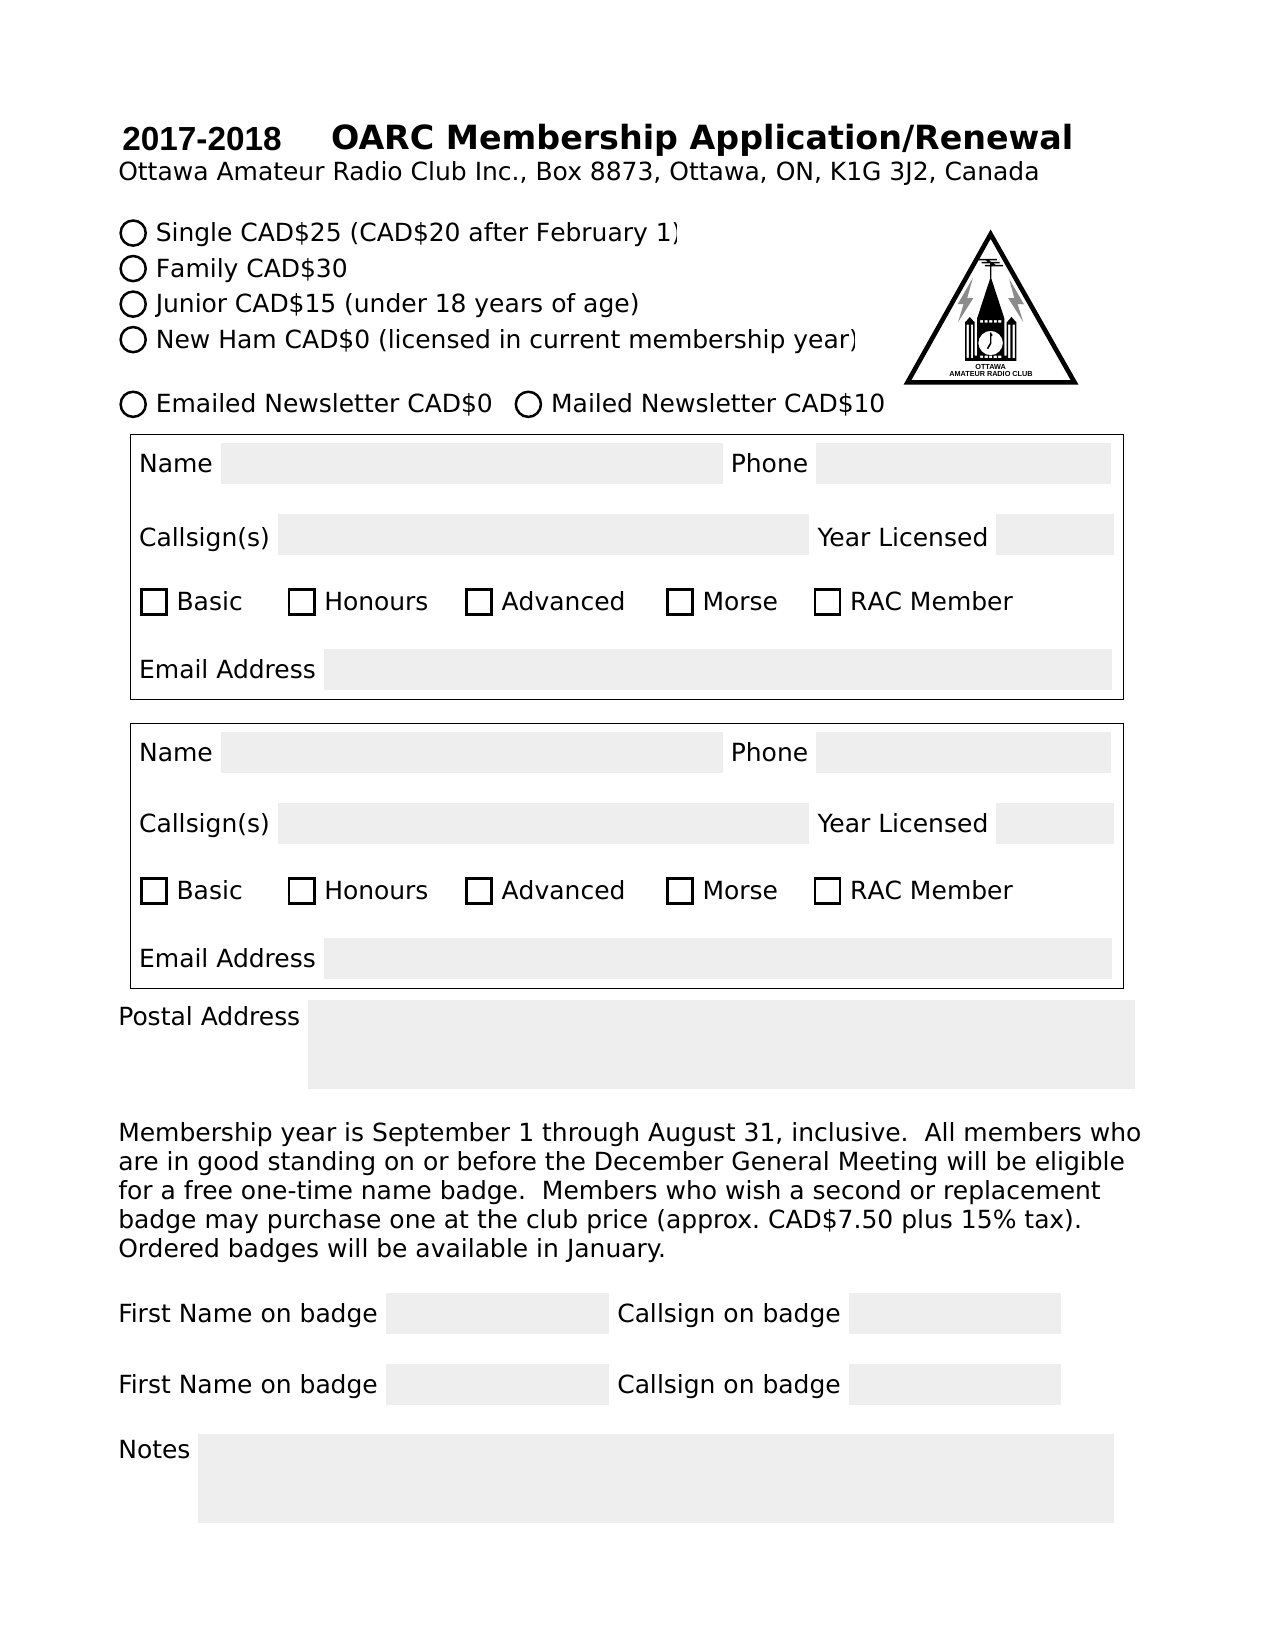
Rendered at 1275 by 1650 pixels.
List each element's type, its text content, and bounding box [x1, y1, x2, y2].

text Callsign(s) Year Licensed [139, 513, 1114, 555]
text OARC Membership Application/Renewal [118, 118, 1157, 157]
text [1061, 1293, 1157, 1334]
text Membership year is September 1 through August 31, inclusive. All members who are in good standing on or before the December General Meeting will be eligible for a free one-time name badge. Members who wish a second or replacement badge may purchase one at the club price (approx. CAD$7.50 plus 15% tax). Ordered badges will be available in January. [118, 1118, 1157, 1264]
text Phone [723, 443, 816, 484]
text Email Address [139, 649, 324, 690]
text Callsign on badge [609, 1364, 849, 1405]
text [1114, 1434, 1157, 1523]
text Postal Address [118, 1000, 308, 1089]
text Year Licensed [809, 803, 996, 844]
text Email Address [139, 938, 324, 979]
text First Name on badge [118, 1364, 386, 1405]
text [1061, 1364, 1157, 1405]
text Callsign(s) [139, 803, 278, 844]
text Notes [118, 1434, 198, 1523]
text Callsign on badge [609, 1293, 849, 1334]
text Phone [723, 732, 816, 773]
text Name [139, 732, 221, 773]
text Ottawa Amateur Radio Club Inc., Box 8873, Ottawa, ON, K1G 3J2, Canada [118, 157, 1157, 186]
text Name [139, 443, 221, 484]
text First Name on badge [118, 1293, 386, 1334]
text [1135, 1000, 1157, 1089]
